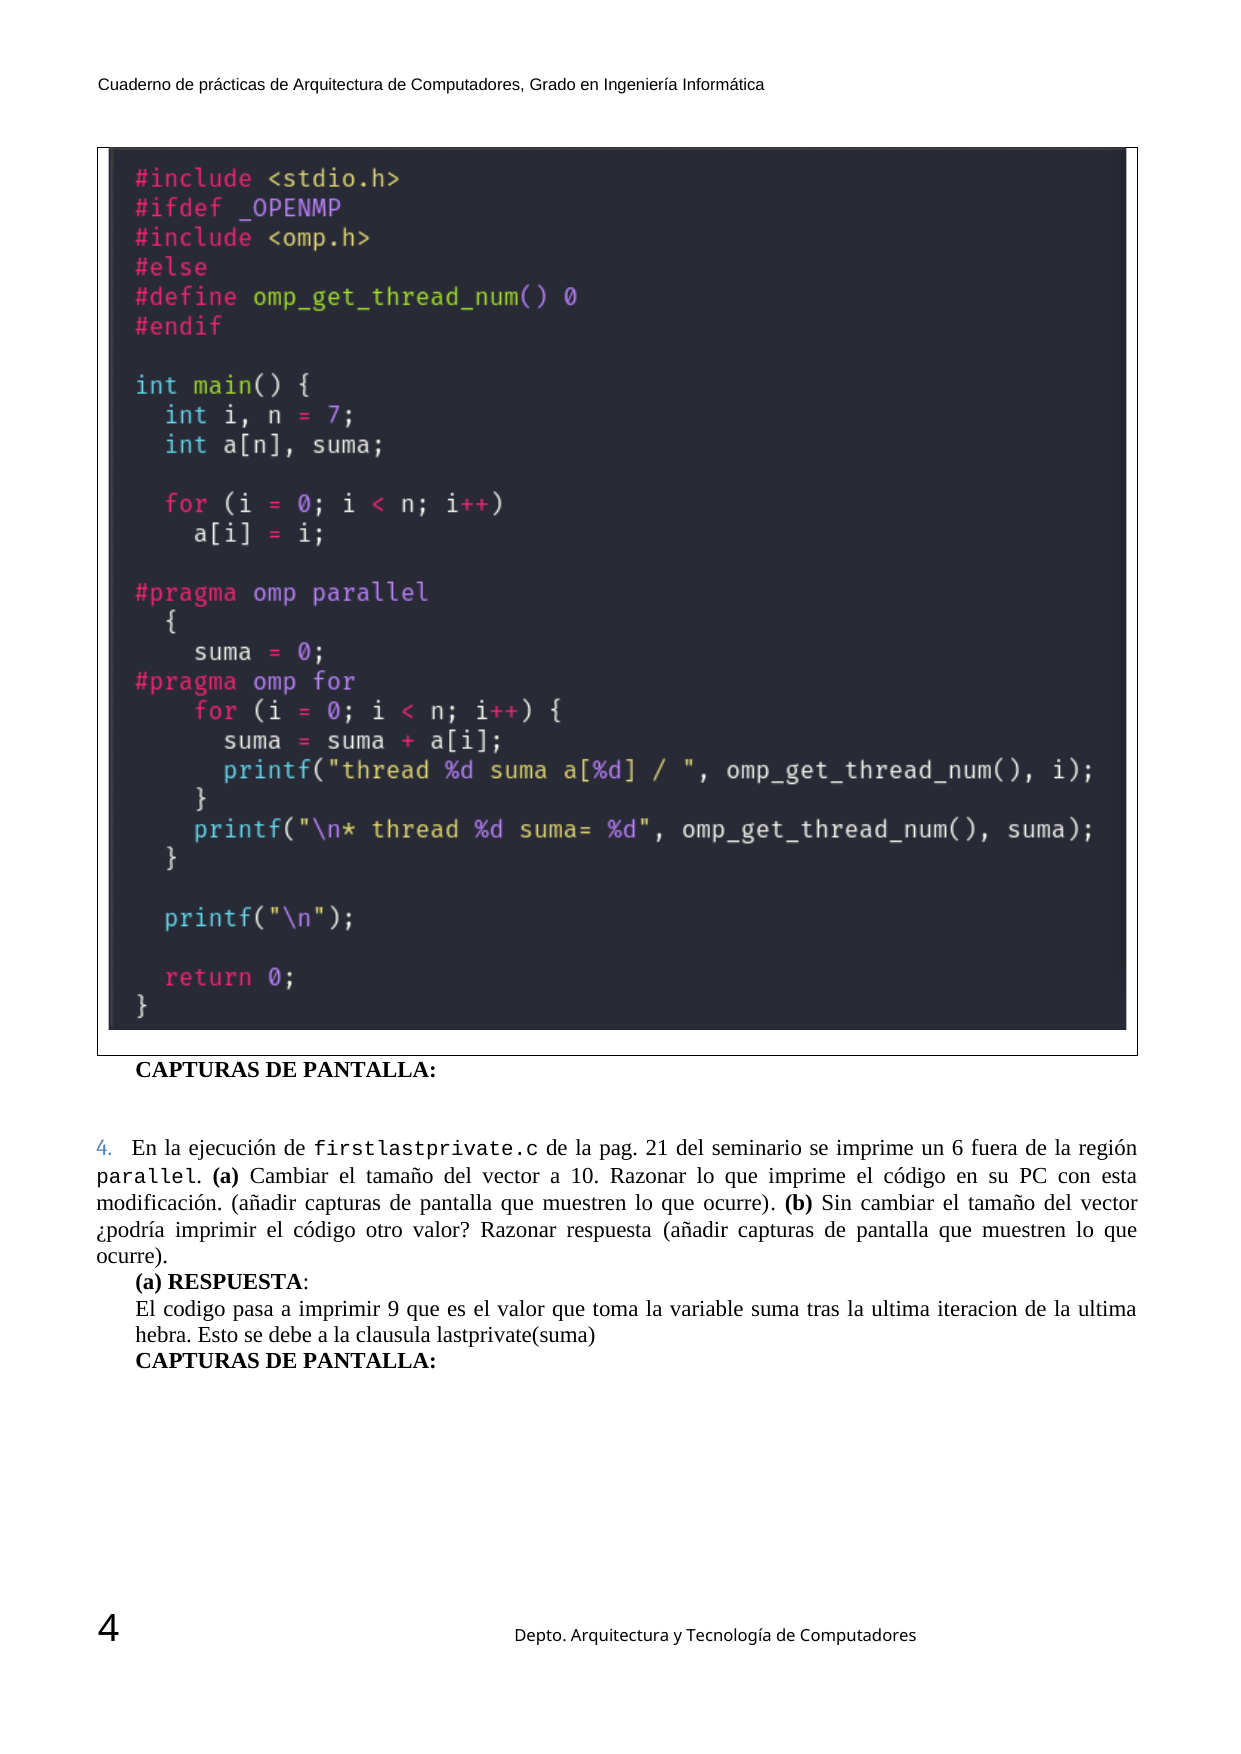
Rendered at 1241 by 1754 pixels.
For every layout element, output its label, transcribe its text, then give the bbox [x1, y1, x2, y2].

text CAPTURAS DE PANTALLA: [135, 1056, 1138, 1083]
text El codigo pasa a imprimir 9 que es el valor que toma la variable suma tras la ultima iteracion de la ultima hebra. Esto se debe a la clausula lastprivate(suma) [135, 1295, 1138, 1347]
text CAPTURAS DE PANTALLA: [135, 1347, 1138, 1374]
table_header [98, 148, 1137, 1055]
text (a) RESPUESTA: [135, 1268, 1138, 1295]
picture [108, 147, 1127, 1030]
list En la ejecución de firstlastprivate.c de la pag. 21 del seminario se imprime un 6 fuera de la región parallel. (a) Cambiar el tamaño del vector a 10. Razonar lo que imprime el código en su PC con esta modificación. (añadir capturas de pantalla que muestren lo que ocurre). (b) Sin cambiar el tamaño del vector ¿podría imprimir el código otro valor? Razonar respuesta (añadir capturas de pantalla que muestren lo que ocurre). [96, 1134, 1138, 1268]
